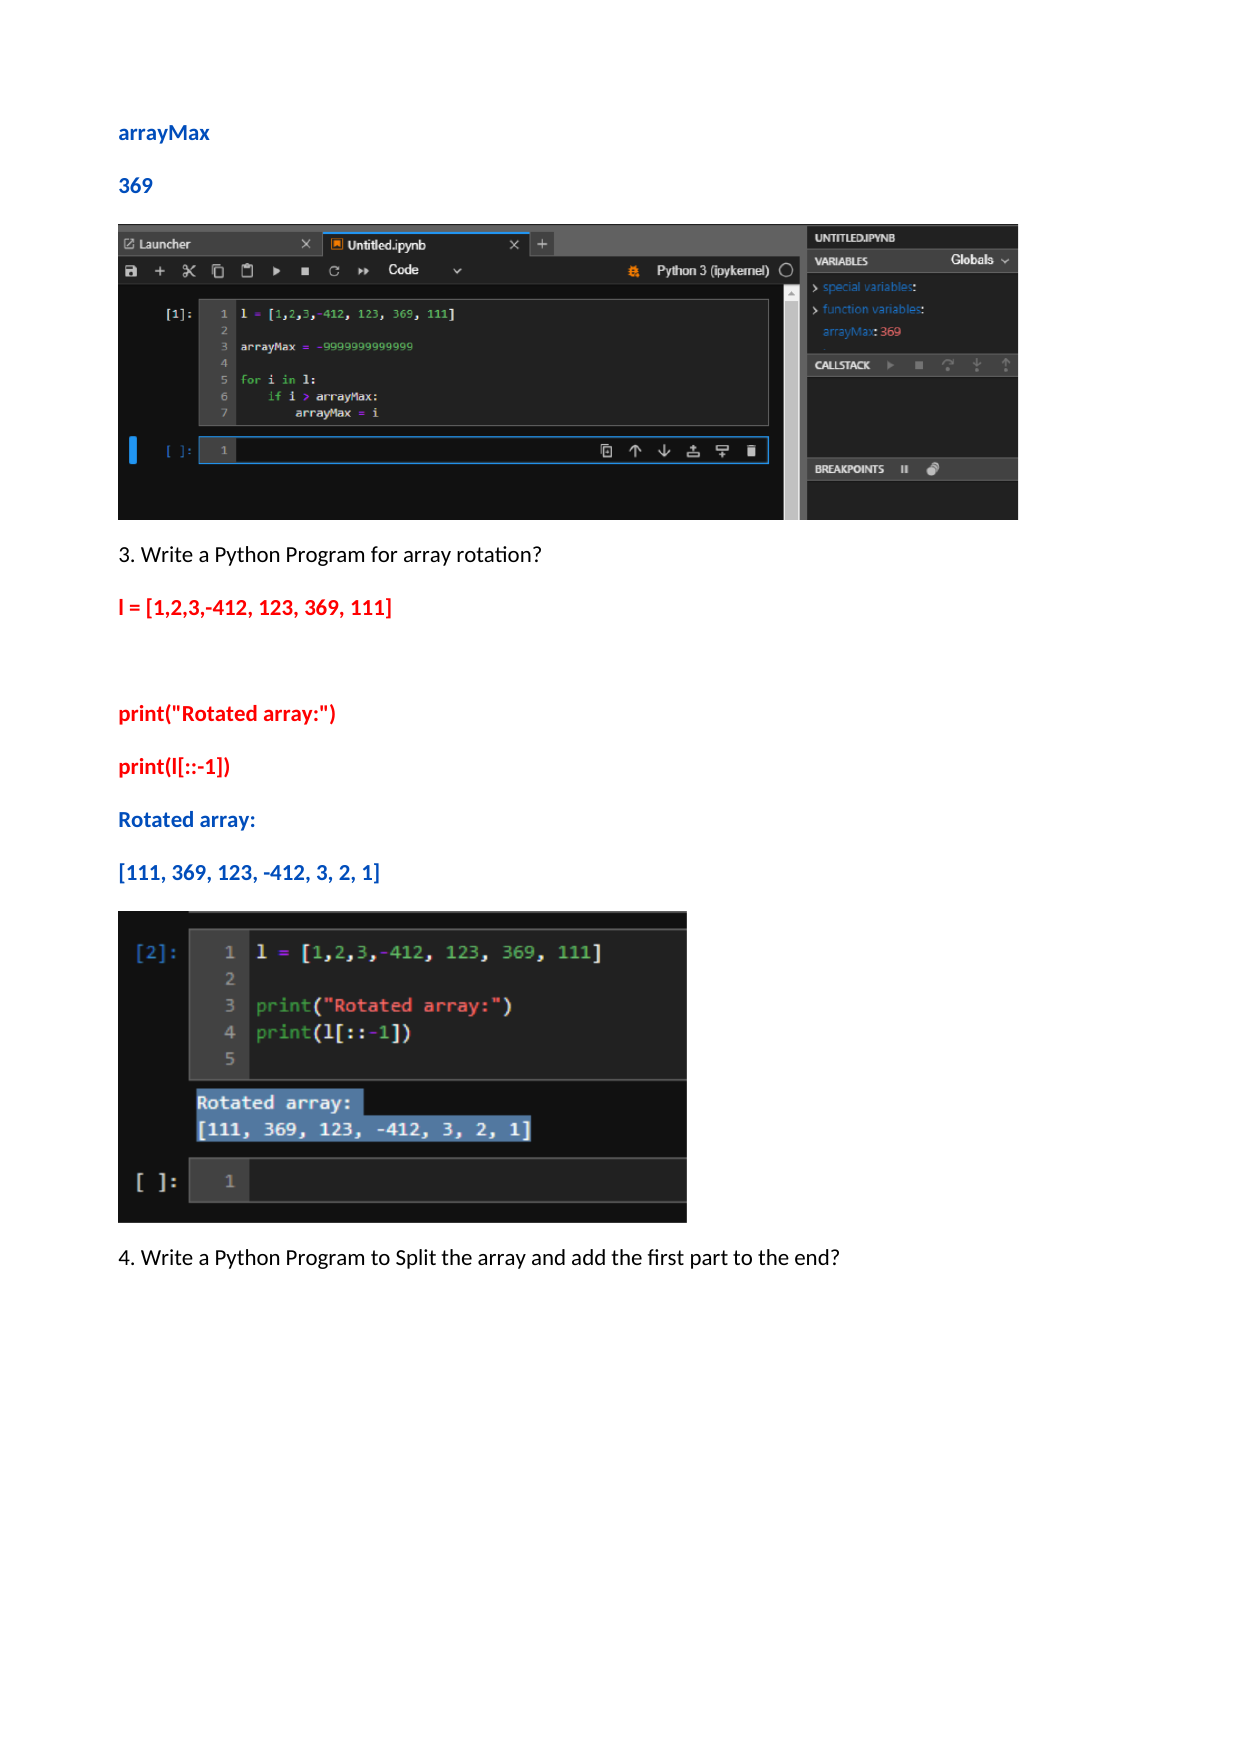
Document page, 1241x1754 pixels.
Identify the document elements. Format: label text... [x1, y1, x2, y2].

text 3. Write a Python Program for array rotation? [118, 540, 1122, 568]
text 369 [118, 171, 1122, 199]
text [111, 369, 123, -412, 3, 2, 1] [118, 858, 1122, 886]
text l = [1,2,3,-412, 123, 369, 111] [118, 593, 1122, 621]
text print("Rotated array:") [118, 699, 1122, 727]
text 4. Write a Python Program to Split the array and add the first part to the end? [118, 1243, 1122, 1271]
text arrayMax [118, 118, 1122, 146]
text Rotated array: [118, 805, 1122, 833]
text print(l[::-1]) [118, 752, 1122, 780]
